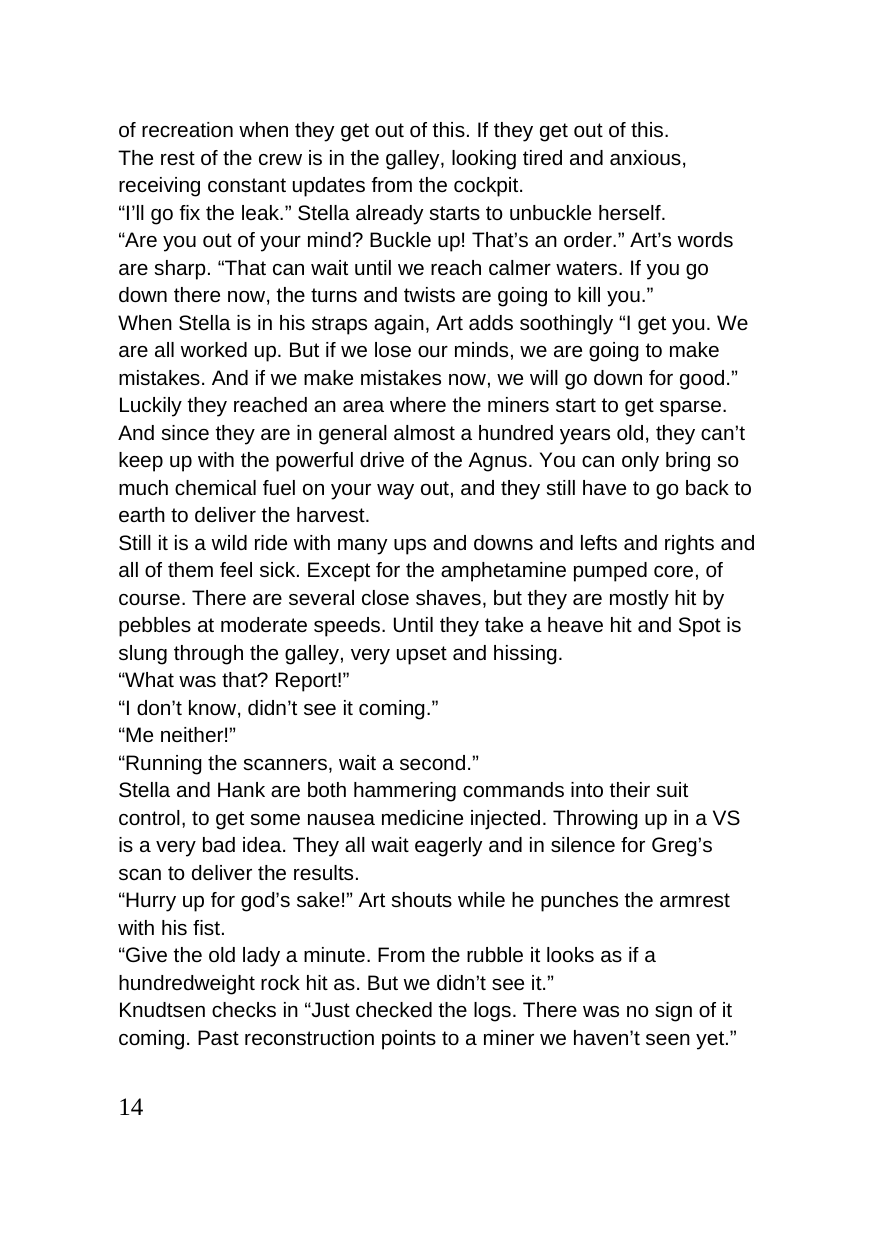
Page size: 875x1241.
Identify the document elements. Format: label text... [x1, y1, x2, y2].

text of recreation when they get out of this. If they get out of this. The rest of the crew is in the galley, looking tired and anxious, receiving constant updates from the cockpit. “I’ll go fix the leak.” Stella already starts to unbuckle herself. “Are you out of your mind? Buckle up! That’s an order.” Art’s words are sharp. “That can wait until we reach calmer waters. If you go down there now, the turns and twists are going to kill you.” When Stella is in his straps again, Art adds soothingly “I get you. We are all worked up. But if we lose our minds, we are going to make mistakes. And if we make mistakes now, we will go down for good.” Luckily they reached an area where the miners start to get sparse. And since they are in general almost a hundred years old, they can’t keep up with the powerful drive of the Agnus. You can only bring so much chemical fuel on your way out, and they still have to go back to earth to deliver the harvest. Still it is a wild ride with many ups and downs and lefts and rights and all of them feel sick. Except for the amphetamine pumped core, of course. There are several close shaves, but they are mostly hit by pebbles at moderate speeds. Until they take a heave hit and Spot is slung through the galley, very upset and hissing. “What was that? Report!” “I don’t know, didn’t see it coming.” “Me neither!” “Running the scanners, wait a second.” Stella and Hank are both hammering commands into their suit control, to get some nausea medicine injected. Throwing up in a VS is a very bad idea. They all wait eagerly and in silence for Greg’s scan to deliver the results. “Hurry up for god’s sake!” Art shouts while he punches the armrest with his fist. “Give the old lady a minute. From the rubble it looks as if a hundredweight rock hit as. But we didn’t see it.” Knudtsen checks in “Just checked the logs. There was no sign of it coming. Past reconstruction points to a miner we haven’t seen yet.” [118, 118, 756, 1049]
